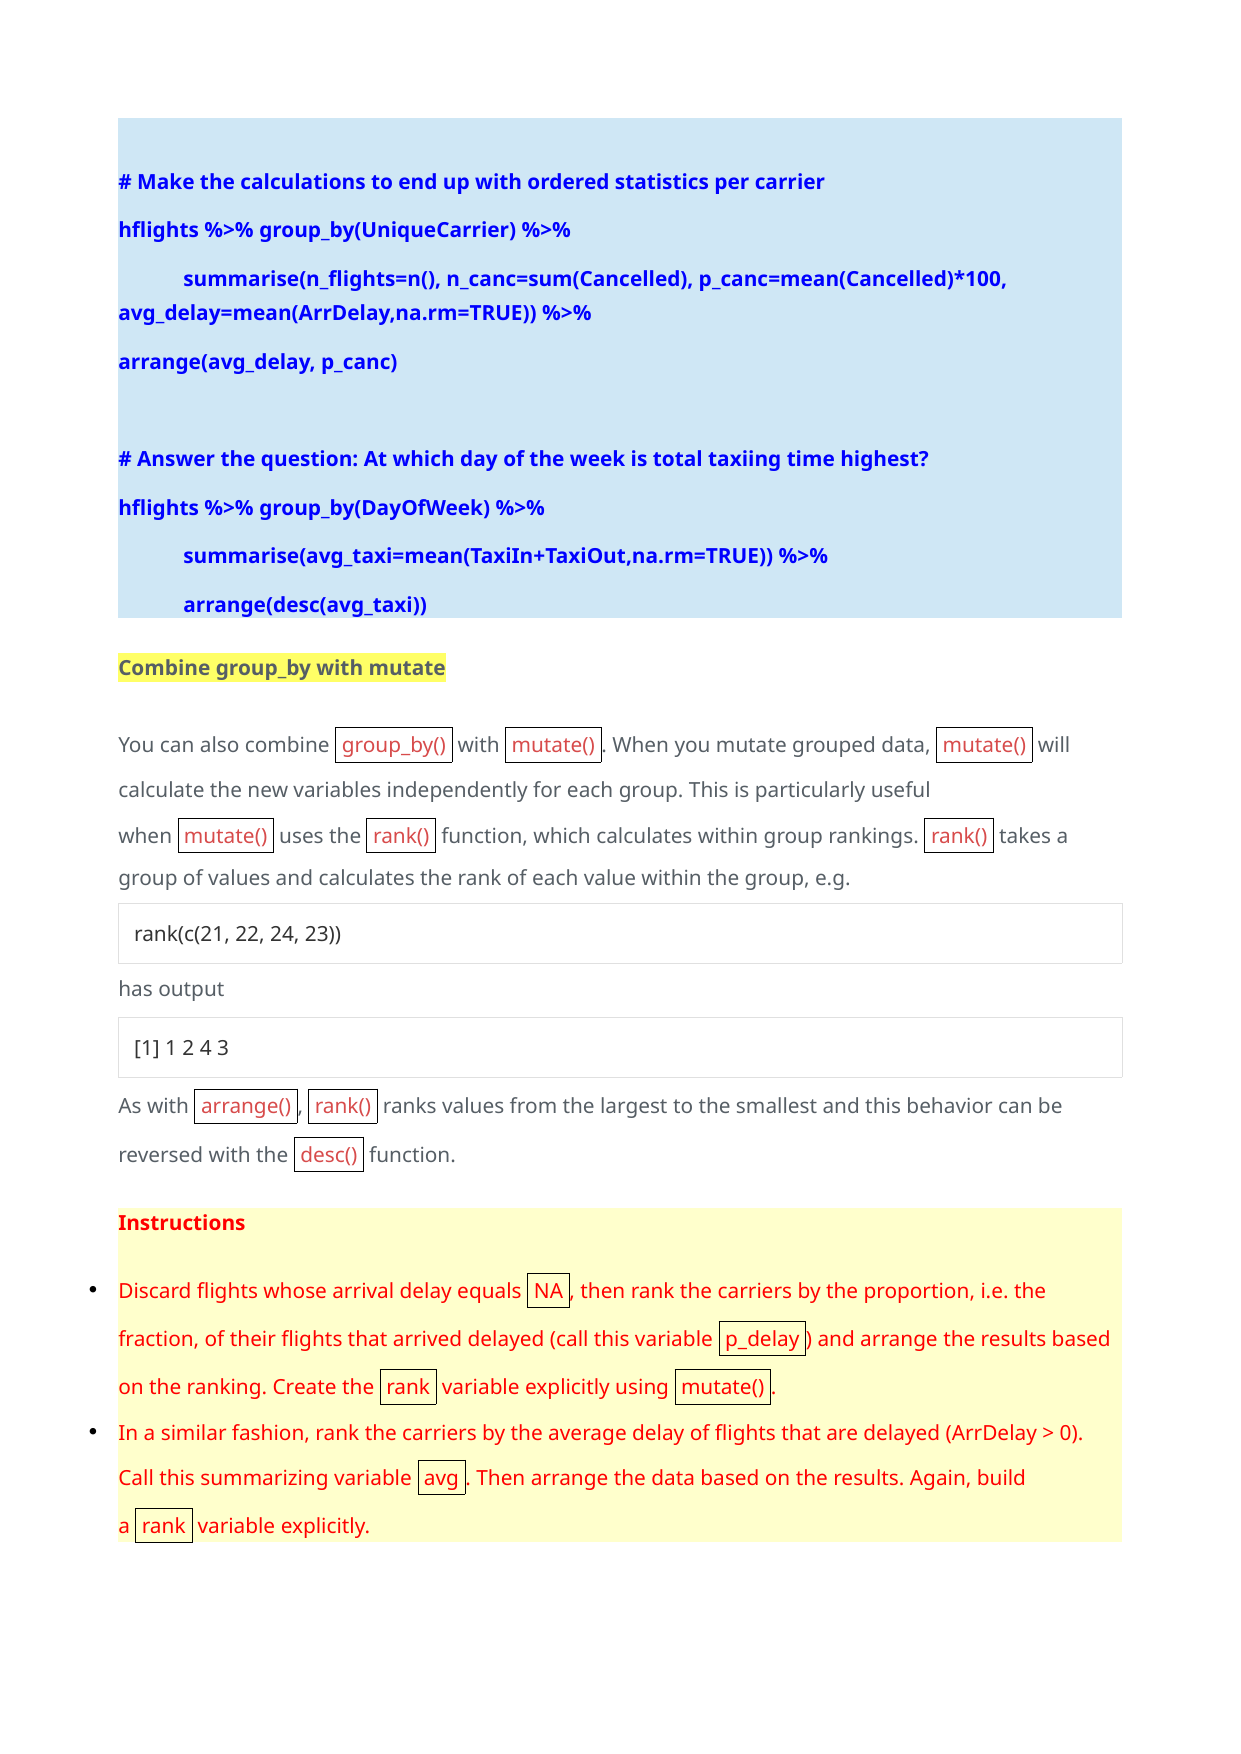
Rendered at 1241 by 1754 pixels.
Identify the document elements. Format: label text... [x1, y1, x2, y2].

text [1] 1 2 4 3 [119, 1018, 1122, 1077]
subtitle Instructions [118, 1208, 1122, 1237]
list In a similar fashion, rank the carriers by the average delay of flights that are delayed (ArrDelay > 0). Call this summarizing variable avg. Then arrange the data based on the results. Again, build a rank variable explicitly. [118, 1418, 1122, 1542]
text # Make the calculations to end up with ordered statistics per carrier [118, 167, 1122, 195]
text As with arrange(), rank() ranks values from the largest to the smallest and this behavior can be reversed with the desc() function. [118, 1088, 1122, 1171]
text hflights %>% group_by(UniqueCarrier) %>% [118, 215, 1122, 244]
list Discard flights whose arrival delay equals NA, then rank the carriers by the proportion, i.e. the fraction, of their flights that arrived delayed (call this variable p_delay) and arrange the results based on the ranking. Create the rank variable explicitly using mutate(). [118, 1273, 1122, 1404]
text summarise(avg_taxi=mean(TaxiIn+TaxiOut,na.rm=TRUE)) %>% [118, 541, 1122, 570]
subtitle Combine group_by with mutate [118, 653, 1122, 682]
text summarise(n_flights=n(), n_canc=sum(Cancelled), p_canc=mean(Cancelled)*100, avg_delay=mean(ArrDelay,na.rm=TRUE)) %>% [118, 264, 1122, 327]
text arrange(desc(avg_taxi)) [118, 590, 1122, 618]
text # Answer the question: At which day of the week is total taxiing time highest? [118, 444, 1122, 472]
text rank(c(21, 22, 24, 23)) [119, 904, 1122, 963]
text has output [118, 974, 1122, 1003]
text You can also combine group_by() with mutate(). When you mutate grouped data, mutate() will calculate the new variables independently for each group. This is particularly useful when mutate() uses the rank() function, which calculates within group rankings. rank() takes a group of values and calculates the rank of each value within the group, e.g. [118, 727, 1122, 892]
text hflights %>% group_by(DayOfWeek) %>% [118, 493, 1122, 521]
text arrange(avg_delay, p_canc) [118, 347, 1122, 375]
